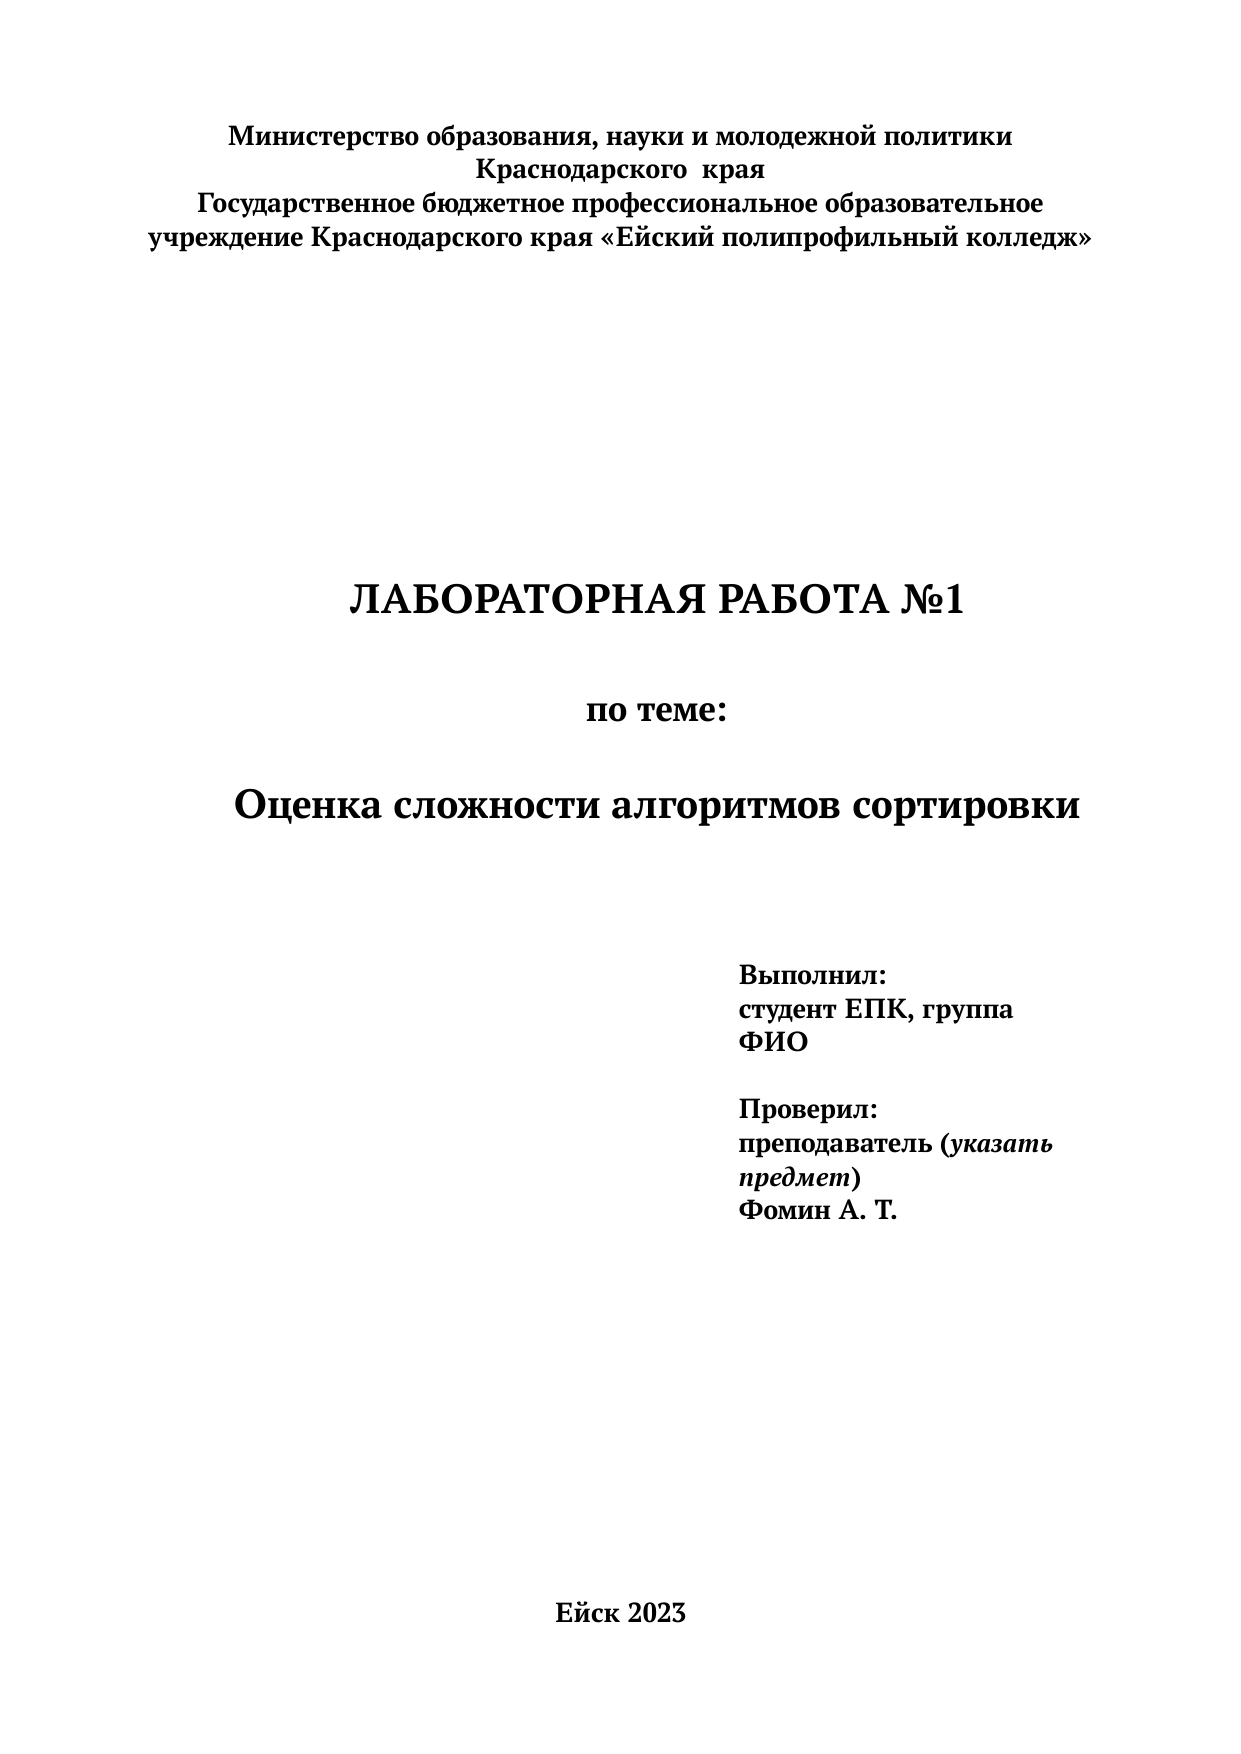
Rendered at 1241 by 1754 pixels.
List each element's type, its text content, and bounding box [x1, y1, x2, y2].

text Министерство образования, науки и молодежной политики [118, 118, 1122, 152]
text Краснодарского края [118, 152, 1122, 185]
text Выполнил: [738, 957, 1122, 991]
text Ейск 2023 [118, 1595, 1122, 1628]
text по теме: [192, 685, 1122, 729]
text ФИО [738, 1024, 1122, 1058]
text ЛАБОРАТОРНАЯ РАБОТА №1 [192, 573, 1122, 623]
text студент ЕПК, группа [738, 991, 1122, 1024]
text преподаватель (указать предмет) [738, 1125, 1122, 1192]
text Фомин А. Т. [738, 1192, 1122, 1226]
subtitle Оценка сложности алгоритмов сортировки [192, 778, 1122, 828]
text Проверил: [738, 1092, 1122, 1125]
text Государственное бюджетное профессиональное образовательное учреждение Краснодарского края «Ейский полипрофильный колледж» [118, 185, 1122, 252]
